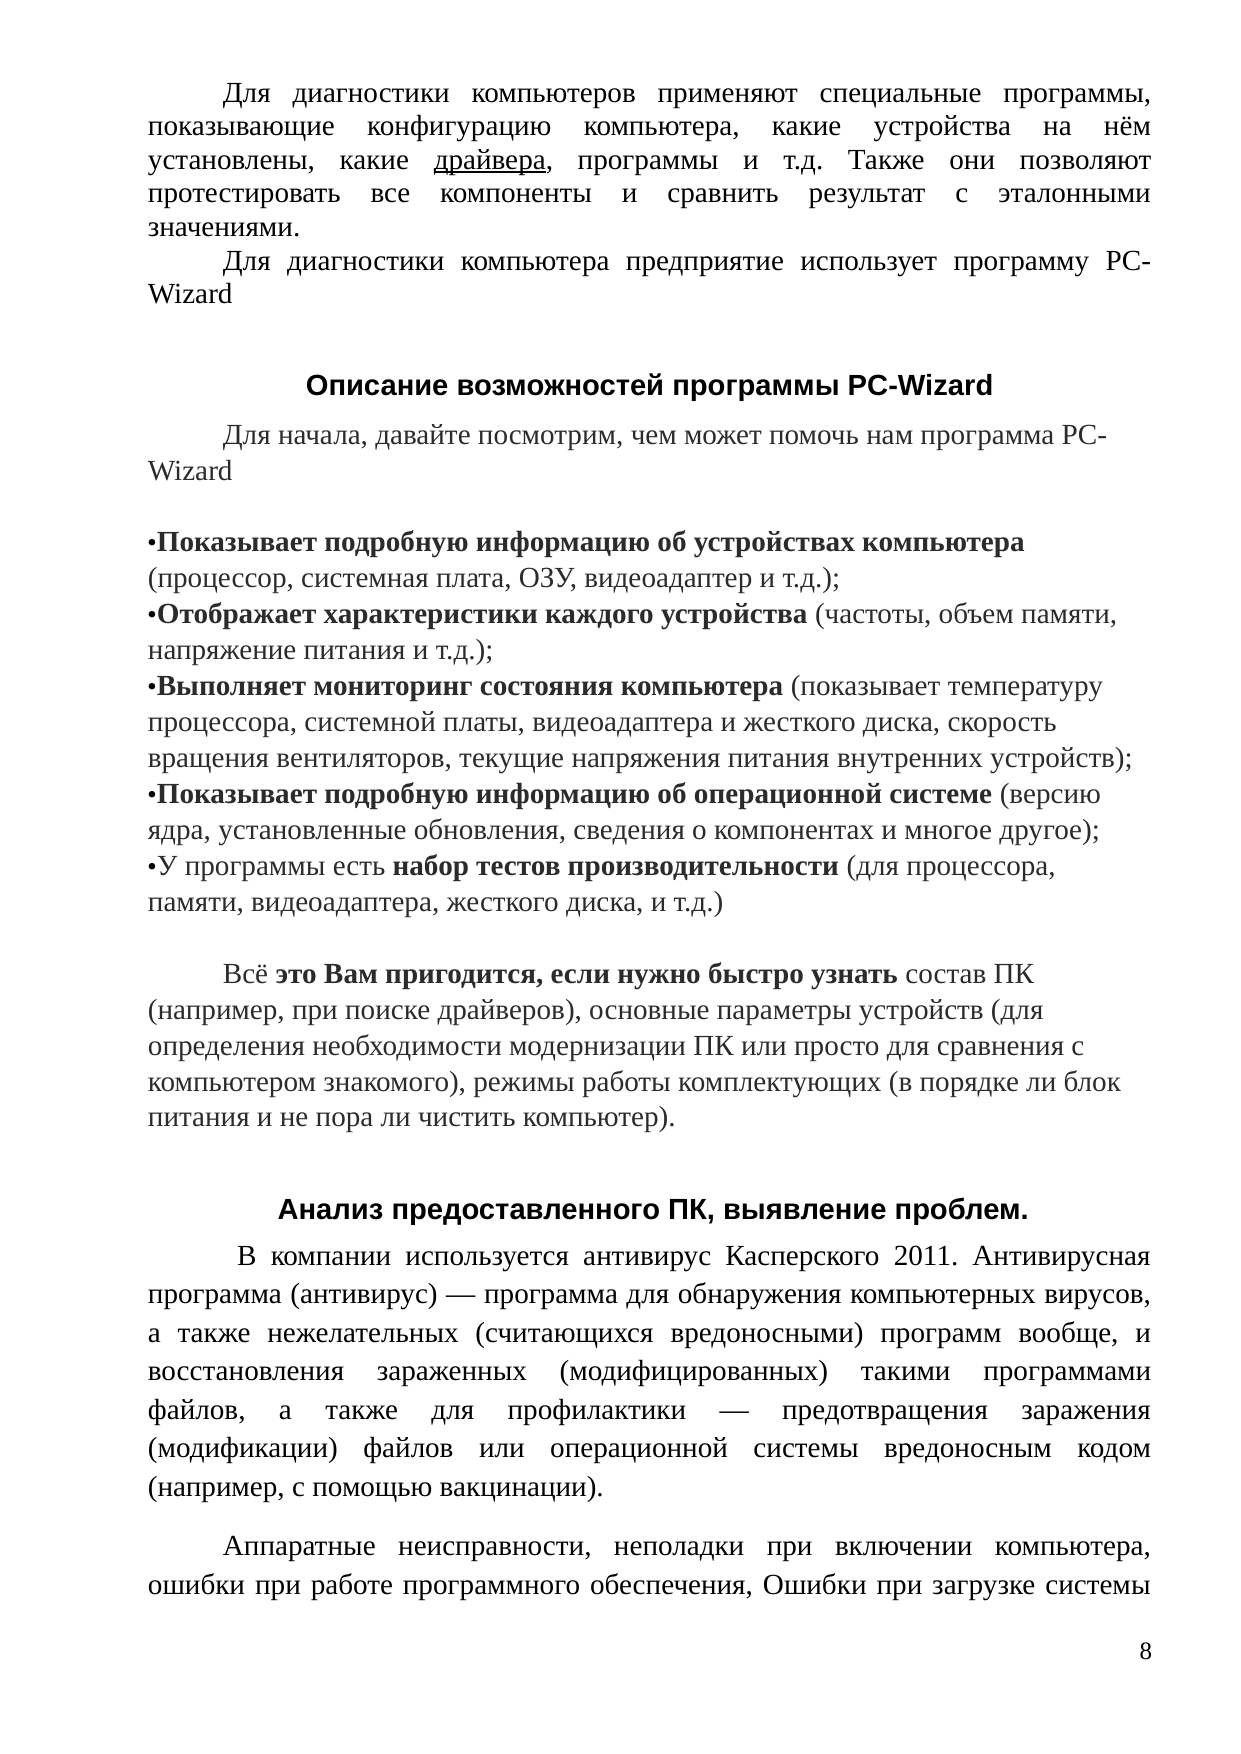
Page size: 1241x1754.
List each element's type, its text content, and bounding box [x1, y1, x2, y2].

list Выполняет мониторинг состояния компьютера (показывает температуру процессора, системной платы, видеоадаптера и жесткого диска, скорость вращения вентиляторов, текущие напряжения питания внутренних устройств); [148, 666, 1152, 774]
text Для начала, давайте посмотрим, чем может помочь нам программа PC-Wizard [148, 414, 1152, 486]
list Показывает подробную информацию об устройствах компьютера (процессор, системная плата, ОЗУ, видеоадаптер и т.д.); [148, 522, 1152, 594]
text Всё это Вам пригодится, если нужно быстро узнать состав ПК (например, при поиске драйверов), основные параметры устройств (для определения необходимости модернизации ПК или просто для сравнения с компьютером знакомого), режимы работы комплектующих (в порядке ли блок питания и не пора ли чистить компьютер). [148, 953, 1152, 1133]
subtitle Анализ предоставленного ПК, выявление проблем. [148, 1192, 1152, 1225]
text Для диагностики компьютеров применяют специальные программы, показывающие конфигурацию компьютера, какие устройства на нём установлены, какие драйвера, программы и т.д. Также они позволяют протестировать все компоненты и сравнить результат с эталонными значениями. [148, 75, 1152, 243]
list У программы есть набор тестов производительности (для процессора, памяти, видеоадаптера, жесткого диска, и т.д.) [148, 846, 1152, 917]
list Отображает характеристики каждого устройства (частоты, объем памяти, напряжение питания и т.д.); [148, 594, 1152, 666]
text В компании используется антивирус Касперского 2011. Антивирусная программа (антивирус) — программа для обнаружения компьютерных вирусов, а также нежелательных (считающихся вредоносными) программ вообще, и восстановления зараженных (модифицированных) такими программами файлов, а также для профилактики — предотвращения заражения (модификации) файлов или операционной системы вредоносным кодом (например, с помощью вакцинации). [148, 1238, 1152, 1503]
list Показывает подробную информацию об операционной системе (версию ядра, установленные обновления, сведения о компонентах и многое другое); [148, 774, 1152, 846]
text Аппаратные неисправности, неполадки при включении компьютера, ошибки при работе программного обеспечения, Ошибки при загрузке системы [148, 1528, 1152, 1601]
subtitle Описание возможностей программы PC-Wizard [148, 368, 1152, 402]
text Для диагностики компьютера предприятие использует программу PC-Wizard [148, 243, 1152, 310]
